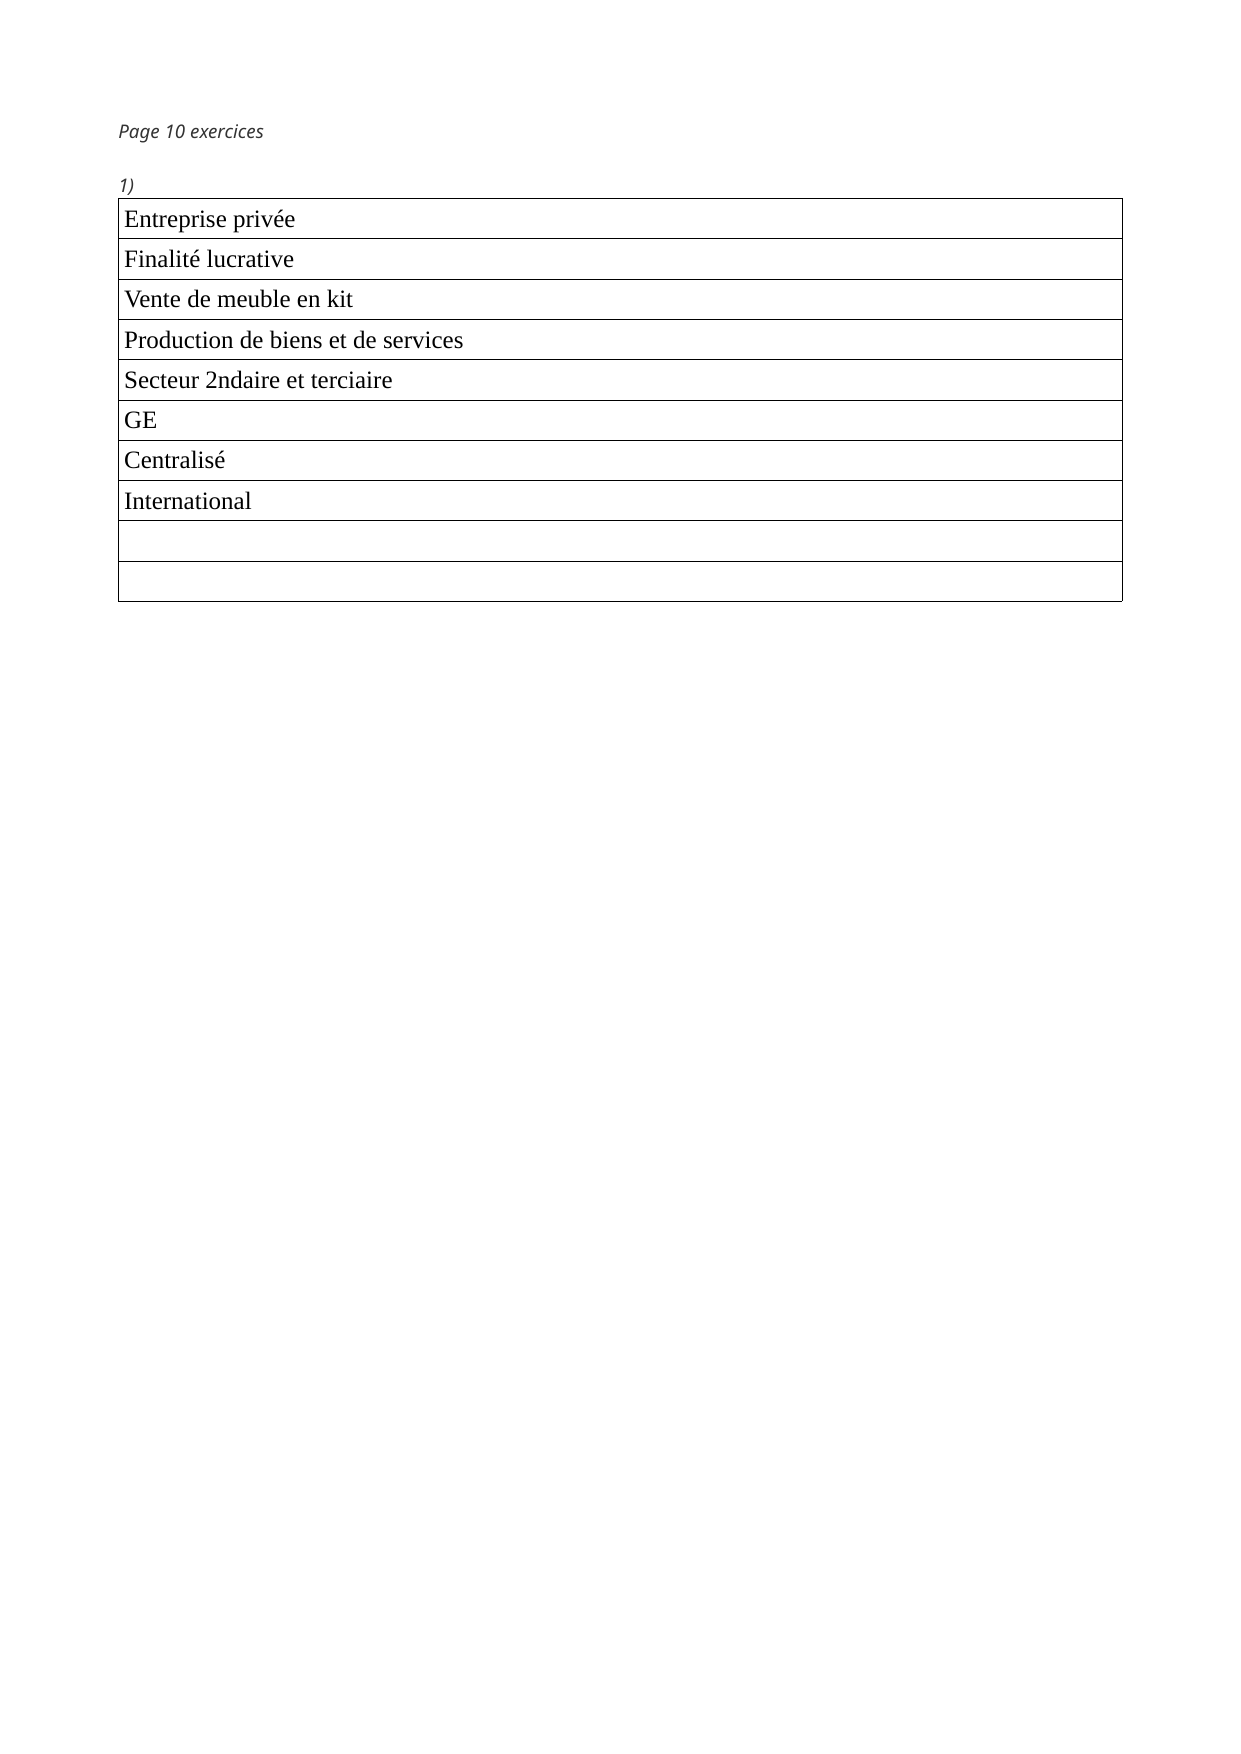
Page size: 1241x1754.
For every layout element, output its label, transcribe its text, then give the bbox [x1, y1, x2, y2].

text 1) [118, 172, 1122, 198]
text Page 10 exercices [118, 118, 1122, 144]
table_cell Vente de meuble en kit [119, 280, 1122, 319]
table_cell GE [119, 401, 1122, 440]
table_cell Production de biens et de services [119, 320, 1122, 359]
table_cell International [119, 481, 1122, 520]
table_cell [119, 562, 1122, 601]
table_cell [119, 521, 1122, 561]
table_cell Centralisé [119, 441, 1122, 480]
table_cell Secteur 2ndaire et terciaire [119, 360, 1122, 399]
table_cell Finalité lucrative [119, 239, 1122, 278]
table_header Entreprise privée [119, 199, 1122, 238]
